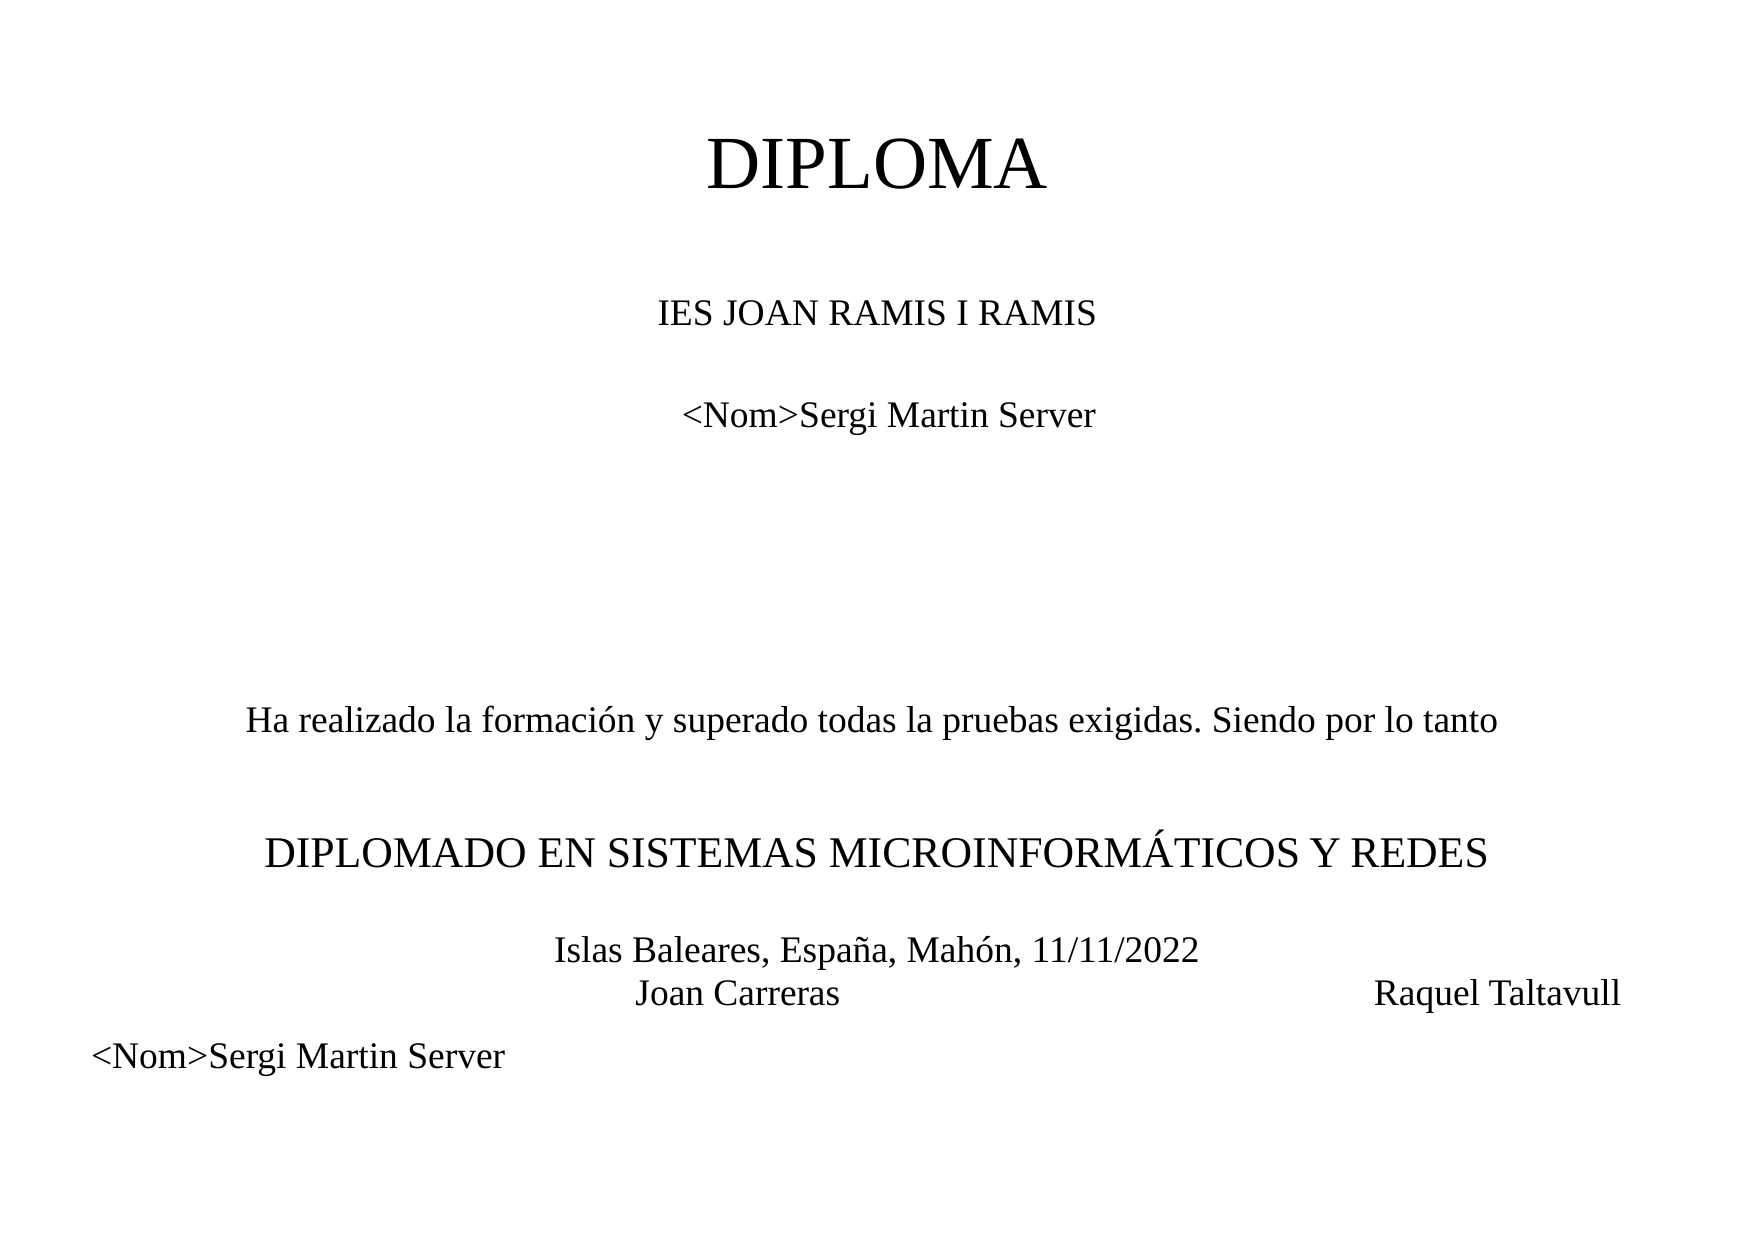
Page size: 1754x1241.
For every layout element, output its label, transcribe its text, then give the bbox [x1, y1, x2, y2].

text IES JOAN RAMIS I RAMIS [118, 291, 1636, 334]
text DIPLOMADO EN SISTEMAS MICROINFORMÁTICOS Y REDES [118, 827, 1636, 877]
text Ha realizado la formación y superado todas la pruebas exigidas. Siendo por lo tanto [118, 697, 1636, 740]
text <Nom>Sergi Martin Server [76, 1033, 519, 1077]
text <Nom>Sergi Martin Server [667, 392, 1110, 436]
text Islas Baleares, España, Mahón, 11/11/2022 [118, 927, 1636, 970]
text DIPLOMA [118, 118, 1636, 204]
text Joan Carreras Raquel Taltavull [118, 970, 1636, 1013]
